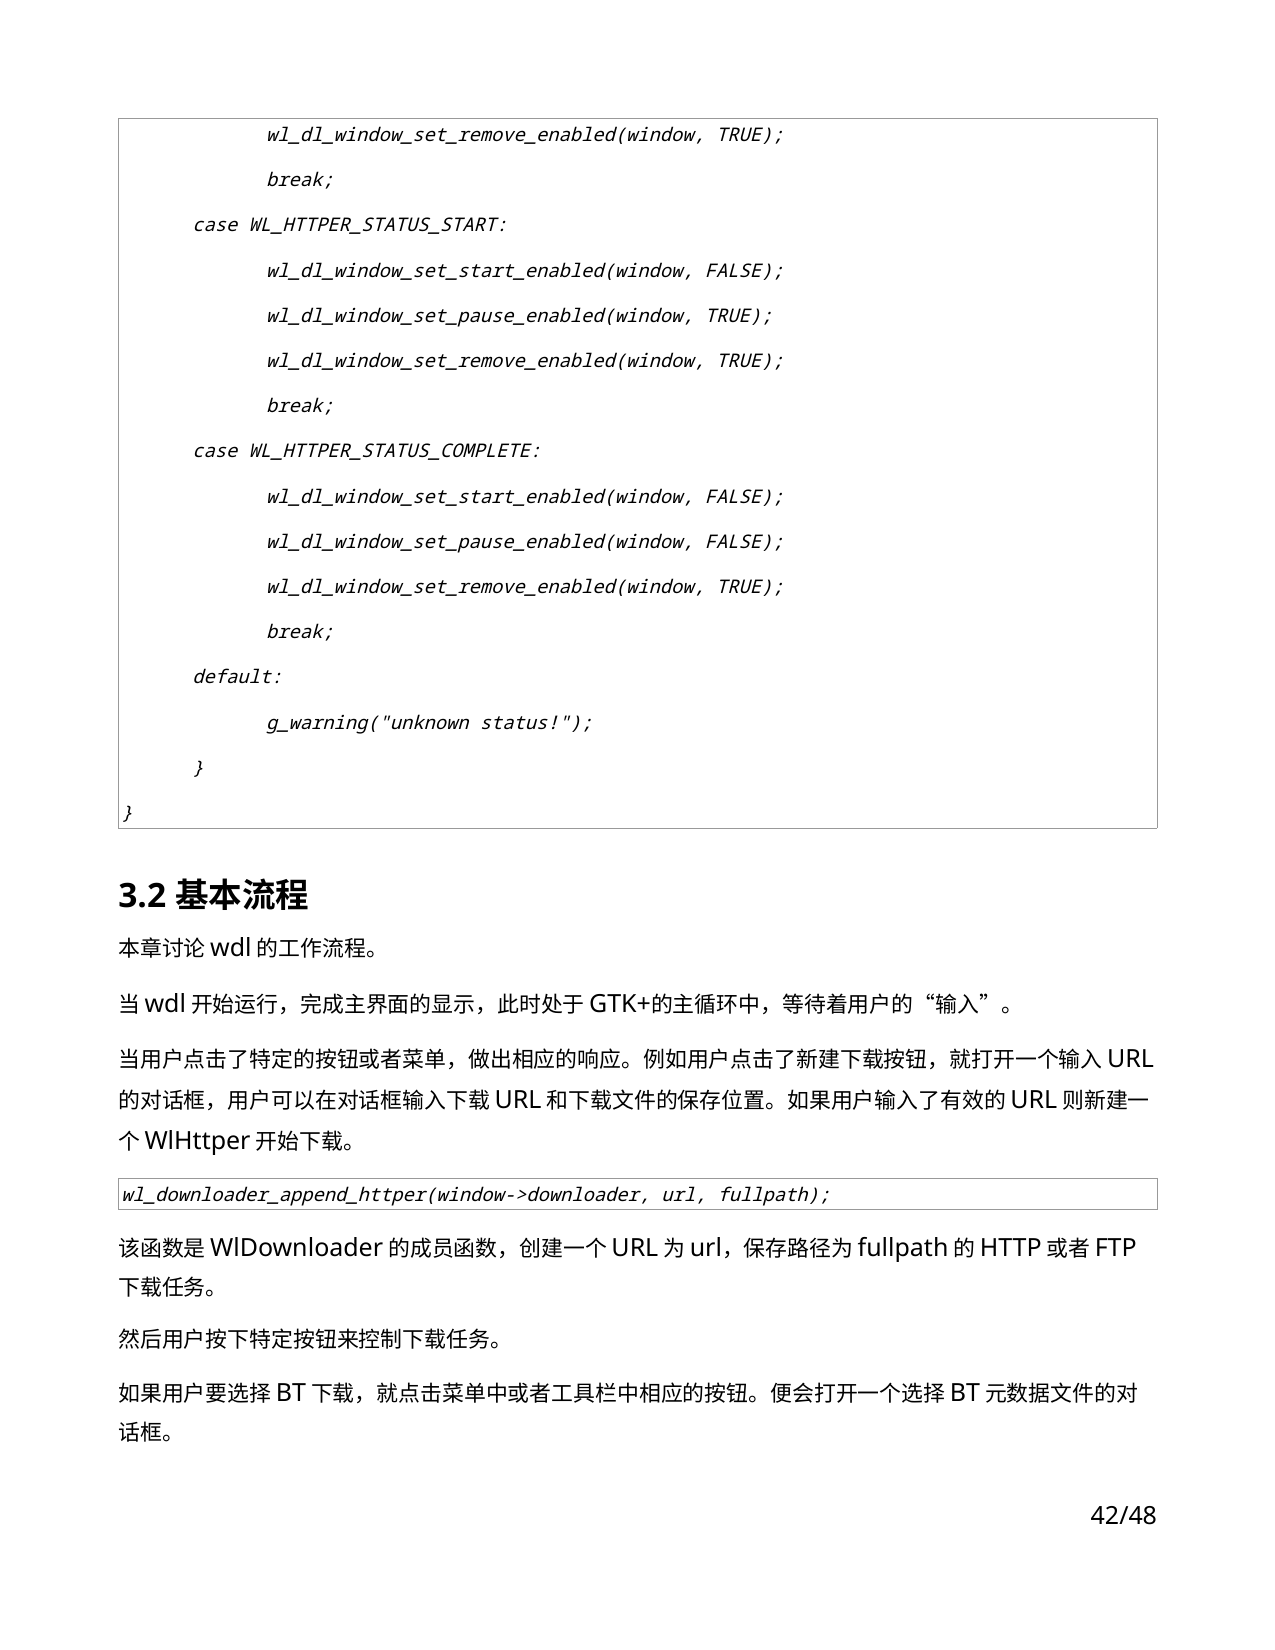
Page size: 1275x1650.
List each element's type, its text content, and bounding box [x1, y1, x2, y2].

text 当用户点击了特定的按钮或者菜单，做出相应的响应。例如用户点击了新建下载按钮，就打开一个输入URL的对话框，用户可以在对话框输入下载URL和下载文件的保存位置。如果用户输入了有效的URL则新建一个WlHttper开始下载。 [118, 1041, 1157, 1156]
text case WL_HTTPER_STATUS_START: [119, 208, 1157, 237]
text case WL_HTTPER_STATUS_COMPLETE: [119, 434, 1157, 463]
text wl_dl_window_set_pause_enabled(window, FALSE); [119, 525, 1157, 554]
text default: [119, 661, 1157, 689]
text 该函数是WlDownloader的成员函数，创建一个URL为url，保存路径为fullpath的HTTP或者FTP下载任务。 [118, 1229, 1157, 1301]
text wl_dl_window_set_remove_enabled(window, TRUE); [119, 344, 1157, 373]
text } [119, 751, 1157, 780]
text wl_dl_window_set_remove_enabled(window, TRUE); [119, 119, 1157, 147]
text break; [119, 163, 1157, 192]
text wl_dl_window_set_start_enabled(window, FALSE); [119, 480, 1157, 508]
text wl_dl_window_set_pause_enabled(window, TRUE); [119, 299, 1157, 328]
text wl_dl_window_set_remove_enabled(window, TRUE); [119, 570, 1157, 599]
subtitle 3.2 基本流程 [118, 868, 1157, 917]
text wl_downloader_append_httper(window->downloader, url, fullpath); [119, 1179, 1157, 1209]
text break; [119, 615, 1157, 644]
text wl_dl_window_set_start_enabled(window, FALSE); [119, 254, 1157, 282]
text 当wdl开始运行，完成主界面的显示，此时处于GTK+的主循环中，等待着用户的“输入”。 [118, 985, 1157, 1019]
text 如果用户要选择BT下载，就点击菜单中或者工具栏中相应的按钮。便会打开一个选择BT元数据文件的对话框。 [118, 1374, 1157, 1447]
text } [119, 796, 1157, 828]
text 本章讨论wdl的工作流程。 [118, 930, 1157, 964]
text break; [119, 389, 1157, 418]
text g_warning("unknown status!"); [119, 706, 1157, 734]
text 然后用户按下特定按钮来控制下载任务。 [118, 1322, 1157, 1354]
